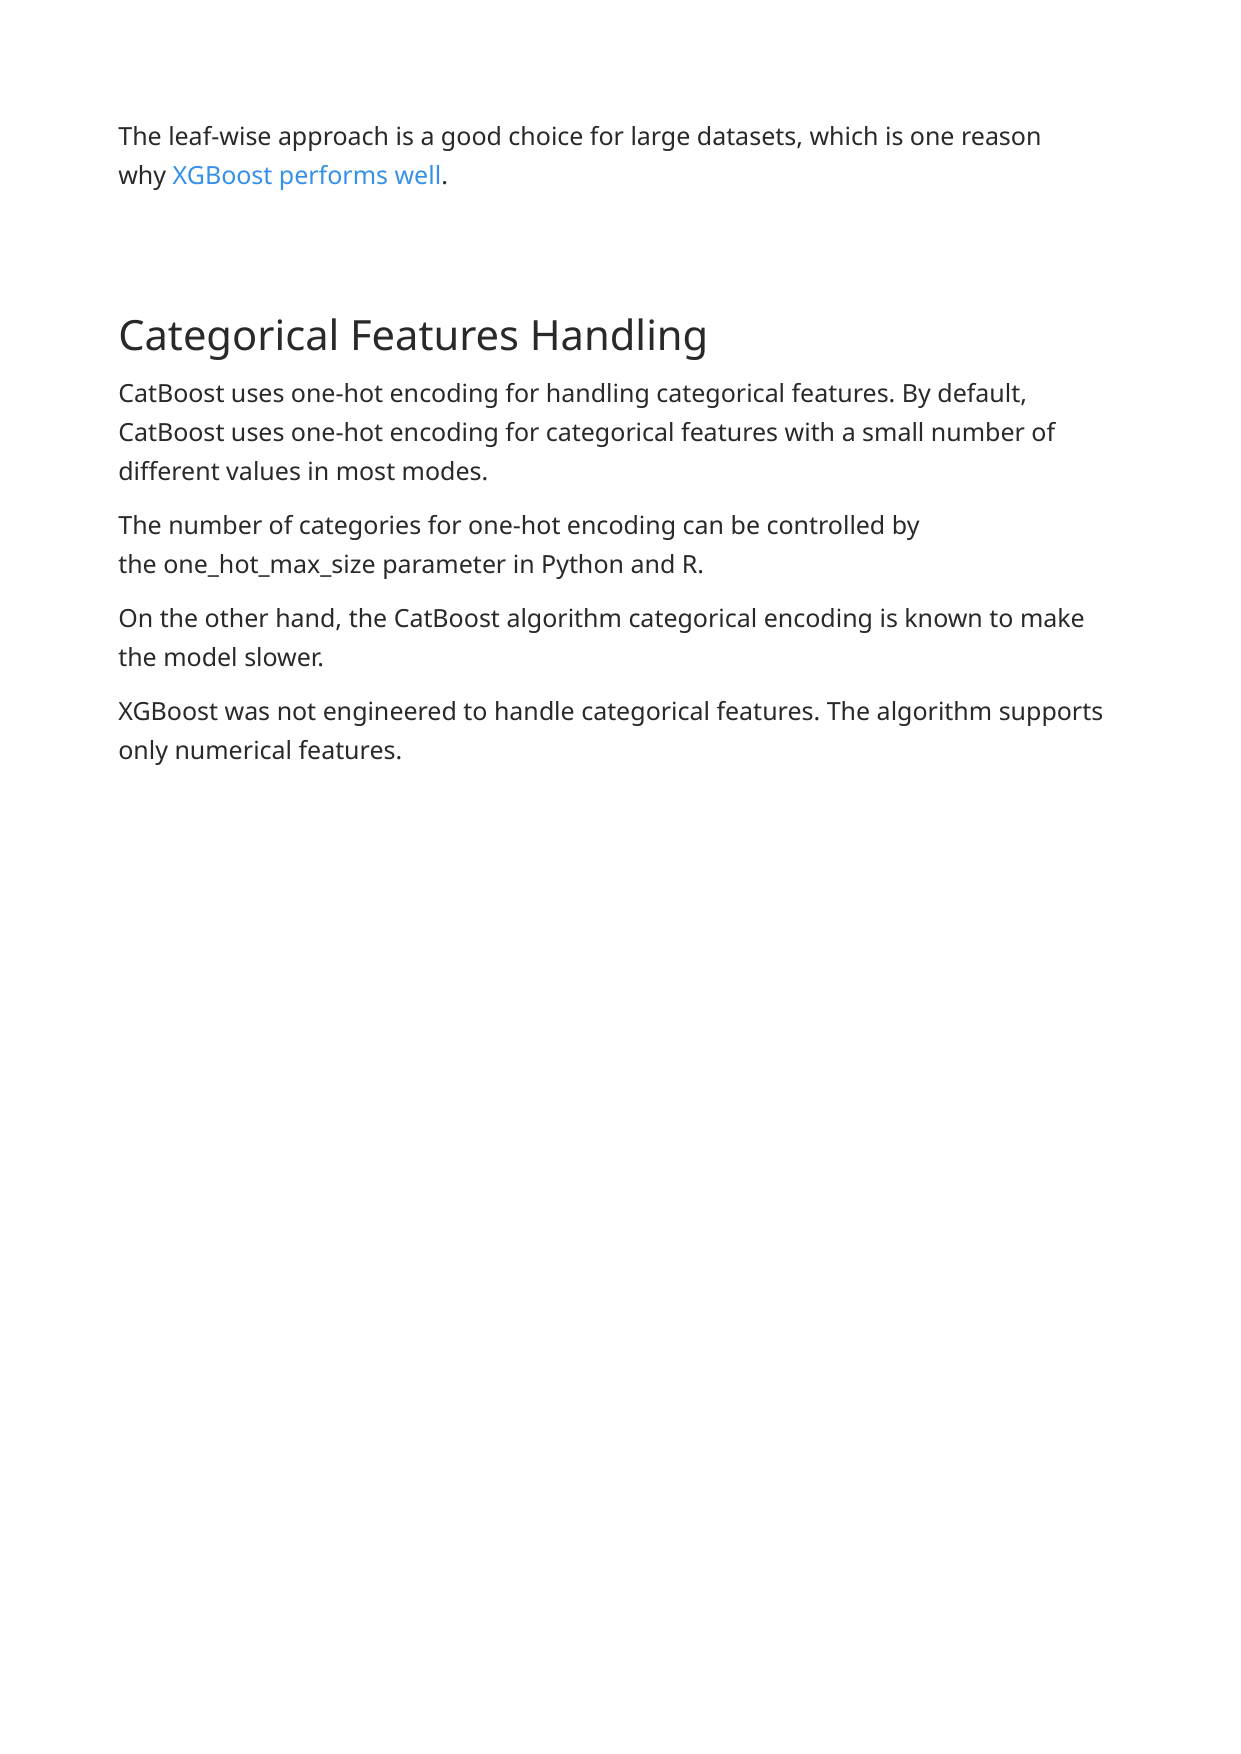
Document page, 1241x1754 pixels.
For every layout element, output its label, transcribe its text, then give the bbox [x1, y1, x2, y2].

text CatBoost uses one-hot encoding for handling categorical features. By default, CatBoost uses one-hot encoding for categorical features with a small number of different values in most modes. [118, 376, 1122, 488]
subtitle Categorical Features Handling [118, 306, 1122, 363]
text XGBoost was not engineered to handle categorical features. The algorithm supports only numerical features. [118, 693, 1122, 767]
text On the other hand, the CatBoost algorithm categorical encoding is known to make the model slower. [118, 601, 1122, 674]
text The leaf-wise approach is a good choice for large datasets, which is one reason why XGBoost performs well. [118, 118, 1122, 191]
text The number of categories for one-hot encoding can be controlled by the one_hot_max_size parameter in Python and R. [118, 508, 1122, 581]
